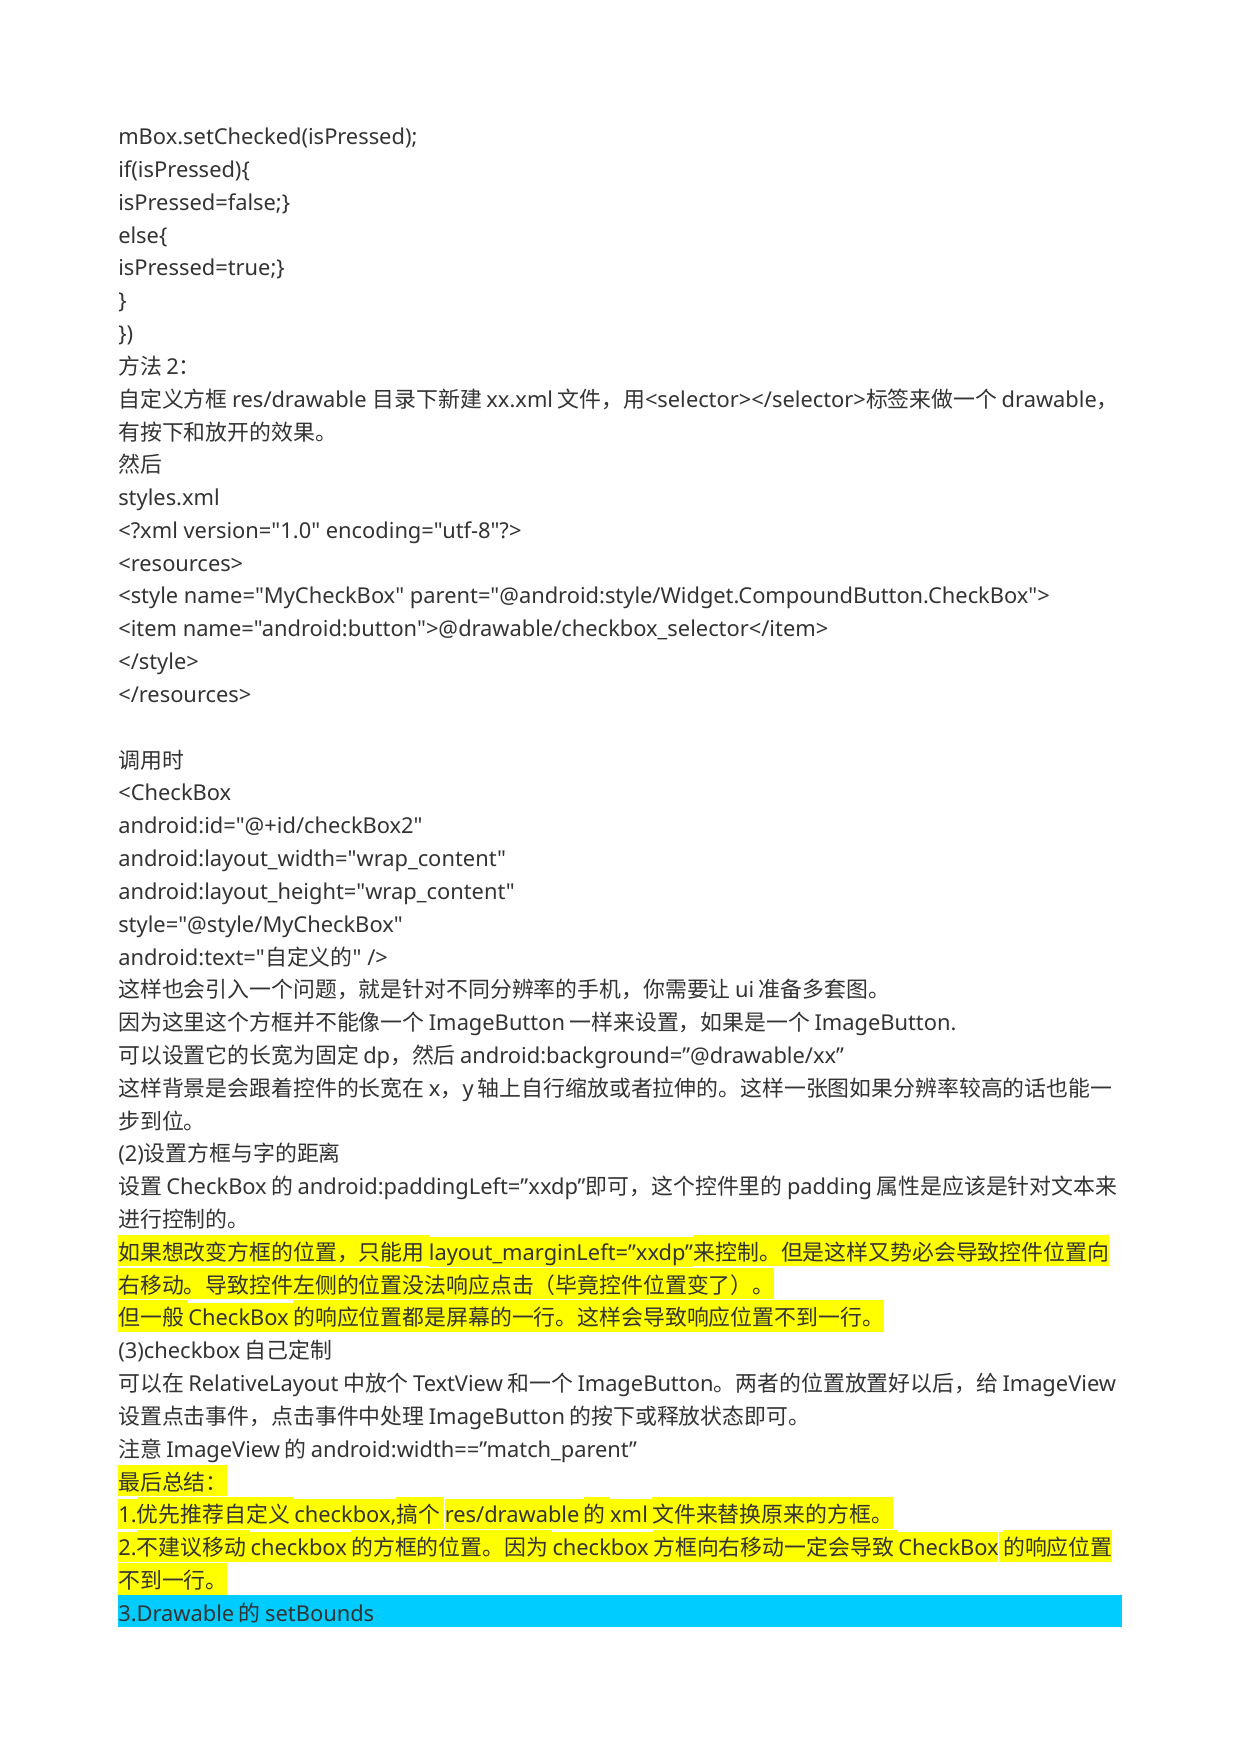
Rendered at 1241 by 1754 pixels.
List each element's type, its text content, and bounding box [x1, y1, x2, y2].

text 注意ImageView的android:width==”match_parent” [118, 1431, 1122, 1463]
text (3)checkbox自己定制 [118, 1332, 1122, 1365]
text 这样背景是会跟着控件的长宽在x，y轴上自行缩放或者拉伸的。这样一张图如果分辨率较高的话也能一步到位。 [118, 1070, 1122, 1135]
text isPressed=false;} [118, 184, 1122, 217]
text android:layout_width="wrap_content" [118, 840, 1122, 873]
text 调用时 [118, 742, 1122, 774]
text 然后 [118, 446, 1122, 479]
text 1.优先推荐自定义checkbox,搞个res/drawable的xml文件来替换原来的方框。 [118, 1496, 1122, 1529]
text 可以在RelativeLayout中放个TextView和一个ImageButton。两者的位置放置好以后，给ImageView设置点击事件，点击事件中处理ImageButton的按下或释放状态即可。 [118, 1365, 1122, 1431]
text 因为这里这个方框并不能像一个ImageButton一样来设置，如果是一个ImageButton. [118, 1004, 1122, 1037]
text else{ [118, 217, 1122, 249]
text <resources> [118, 545, 1122, 577]
text 但一般CheckBox的响应位置都是屏幕的一行。这样会导致响应位置不到一行。 [118, 1299, 1122, 1332]
text <style name="MyCheckBox" parent="@android:style/Widget.CompoundButton.CheckBox"> [118, 577, 1122, 610]
text isPressed=true;} [118, 249, 1122, 282]
text } [118, 282, 1122, 315]
text styles.xml [118, 479, 1122, 512]
text </style> [118, 643, 1122, 676]
text style="@style/MyCheckBox" [118, 906, 1122, 938]
text 设置CheckBox的android:paddingLeft=”xxdp”即可，这个控件里的padding属性是应该是针对文本来进行控制的。 [118, 1168, 1122, 1234]
text </resources> [118, 676, 1122, 709]
text if(isPressed){ [118, 151, 1122, 184]
text <item name="android:button">@drawable/checkbox_selector</item> [118, 610, 1122, 643]
text (2)设置方框与字的距离 [118, 1135, 1122, 1168]
text 3.Drawable的setBounds [118, 1595, 1122, 1627]
text android:id="@+id/checkBox2" [118, 807, 1122, 840]
text 如果想改变方框的位置，只能用layout_marginLeft=”xxdp”来控制。但是这样又势必会导致控件位置向右移动。导致控件左侧的位置没法响应点击（毕竟控件位置变了）。 [118, 1234, 1122, 1299]
text 2.不建议移动checkbox的方框的位置。因为checkbox方框向右移动一定会导致CheckBox的响应位置不到一行。 [118, 1529, 1122, 1595]
text mBox.setChecked(isPressed); [118, 118, 1122, 151]
text android:layout_height="wrap_content" [118, 873, 1122, 906]
text <?xml version="1.0" encoding="utf-8"?> [118, 512, 1122, 545]
text }) [118, 315, 1122, 348]
text 自定义方框res/drawable 目录下新建xx.xml文件，用<selector></selector>标签来做一个drawable，有按下和放开的效果。 [118, 381, 1122, 446]
text 可以设置它的长宽为固定dp，然后android:background=”@drawable/xx” [118, 1037, 1122, 1070]
text 这样也会引入一个问题，就是针对不同分辨率的手机，你需要让ui准备多套图。 [118, 971, 1122, 1004]
text 最后总结： [118, 1463, 1122, 1496]
text android:text="自定义的" /> [118, 938, 1122, 971]
text <CheckBox [118, 774, 1122, 807]
text 方法2： [118, 348, 1122, 381]
